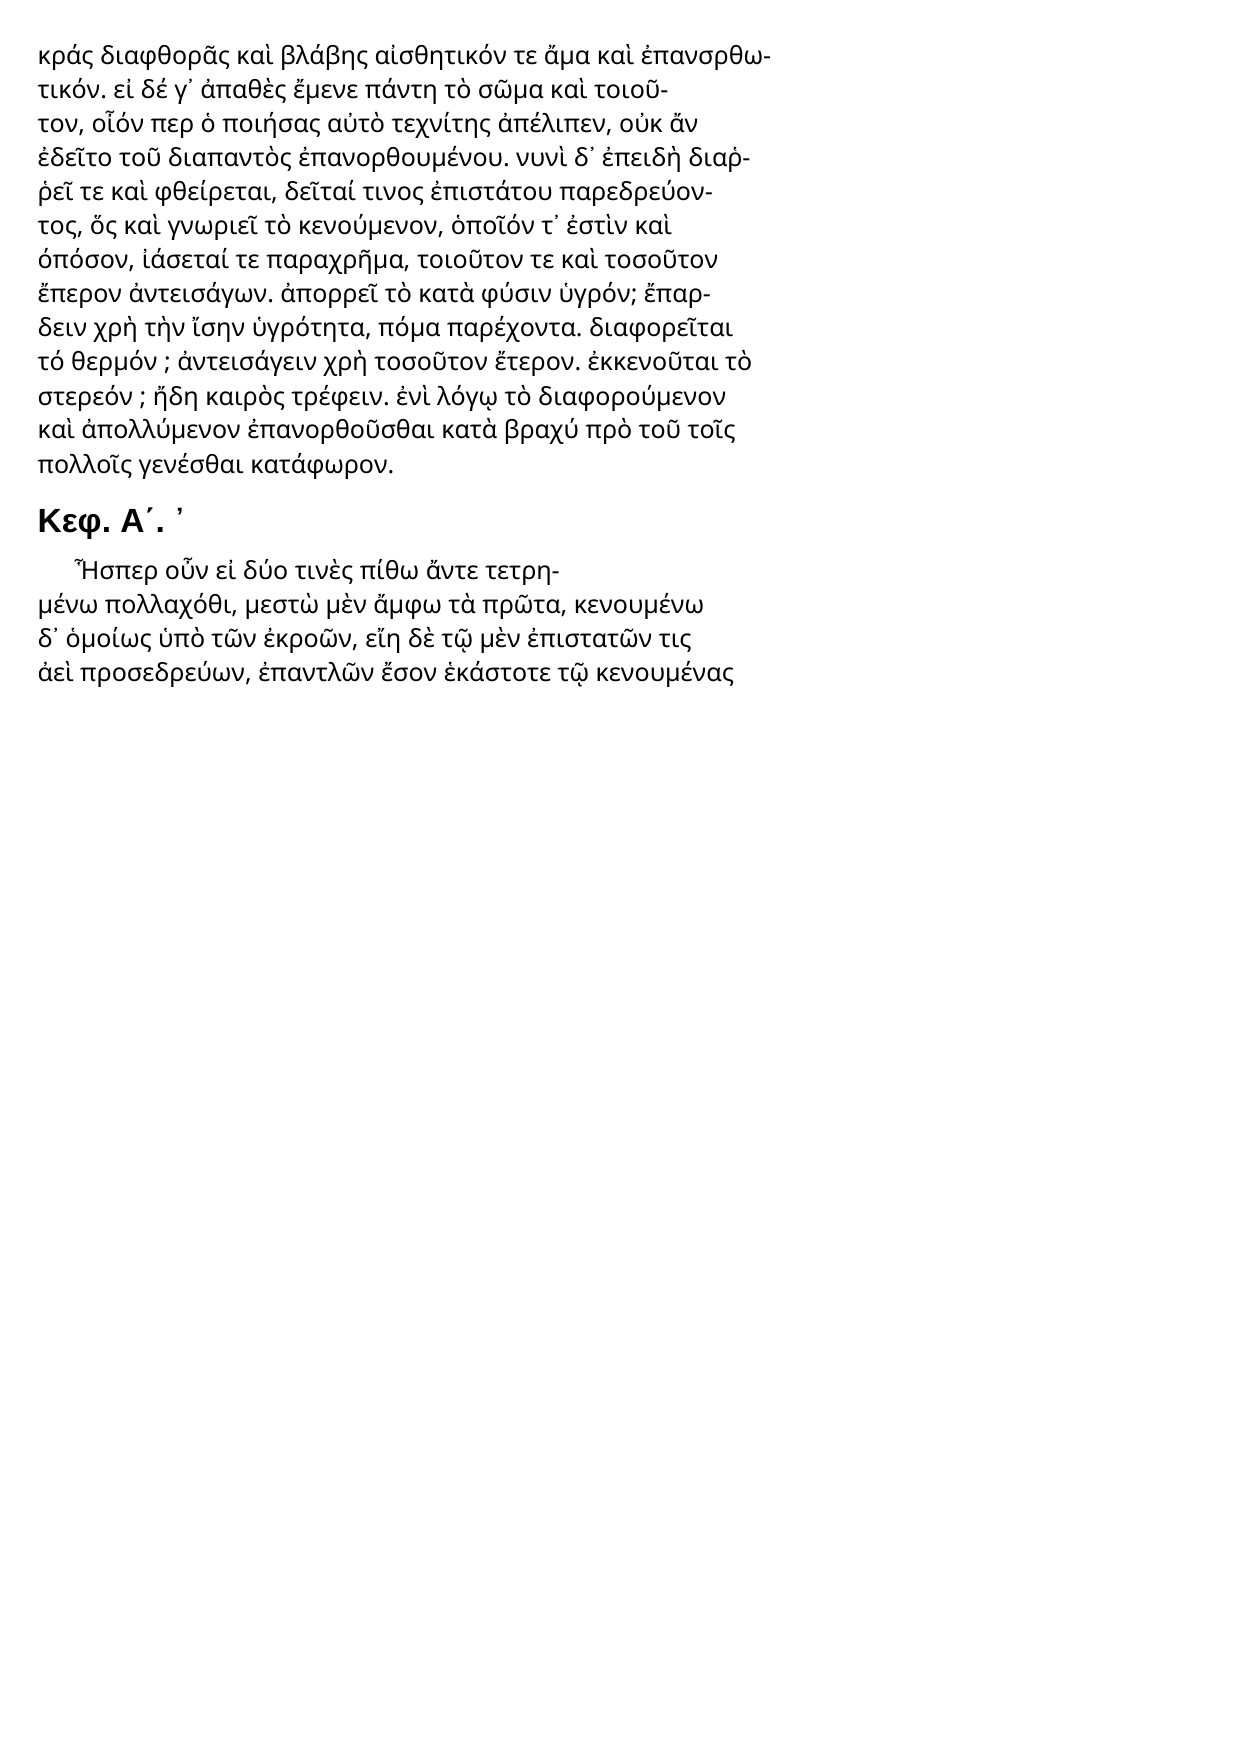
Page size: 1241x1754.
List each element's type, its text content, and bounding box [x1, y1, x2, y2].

text Ἧσπερ οὖν εἰ δύο τινὲς πίθω ἄντε τετρη- μένω πολλαχόθι, μεστὼ μὲν ἄμφω τὰ πρῶτα, κενουμένω δ᾽ ὁμοίως ὑπὸ τῶν ἐκροῶν, εἴη δὲ τῷ μὲν ἐπιστατῶν τις ἀεὶ προσεδρεύων, ἐπαντλῶν ἔσον ἑκάστοτε τῷ κενουμένας [37, 552, 1203, 688]
text κράς διαφθορᾶς καὶ βλάβης αἰσθητικόν τε ἄμα καὶ ἐπανσρθω- τικόν. εἰ δέ γ᾽ ἀπαθὲς ἔμενε πάντη τὸ σῶμα καὶ τοιοῦ- τον, οἶόν περ ὁ ποιήσας αὐτὸ τεχνίτης ἀπέλιπεν, οὐκ ἄν ἐδεῖτο τοῦ διαπαντὸς ἐπανορθουμένου. νυνὶ δ᾽ ἐπειδὴ διαῥ- ῥεῖ τε καὶ φθείρεται, δεῖταί τινος ἐπιστάτου παρεδρεύον- τος, ὅς καὶ γνωριεῖ τὸ κενούμενον, ὁποῖόν τ᾽ ἐστὶν καὶ όπόσον, ἰάσεταί τε παραχρῆμα, τοιοῦτον τε καὶ τοσοῦτον ἔπερον ἀντεισάγων. ἀπορρεῖ τὸ κατὰ φύσιν ὑγρόν; ἔπαρ- δειν χρὴ τὴν ἴσην ὑγρότητα, πόμα παρέχοντα. διαφορεῖται τό θερμόν ; ἀντεισάγειν χρὴ τοσοῦτον ἔτερον. ἐκκενοῦται τὸ στερεόν ; ἤδη καιρὸς τρέφειν. ἐνὶ λόγῳ τὸ διαφορούμενον καὶ ἀπολλύμενον ἐπανορθοῦσθαι κατὰ βραχύ πρὸ τοῦ τοῖς πολλοῖς γενέσθαι κατάφωρον. [37, 37, 1203, 480]
subtitle Κεφ. Α΄. ᾽ [37, 501, 1203, 540]
